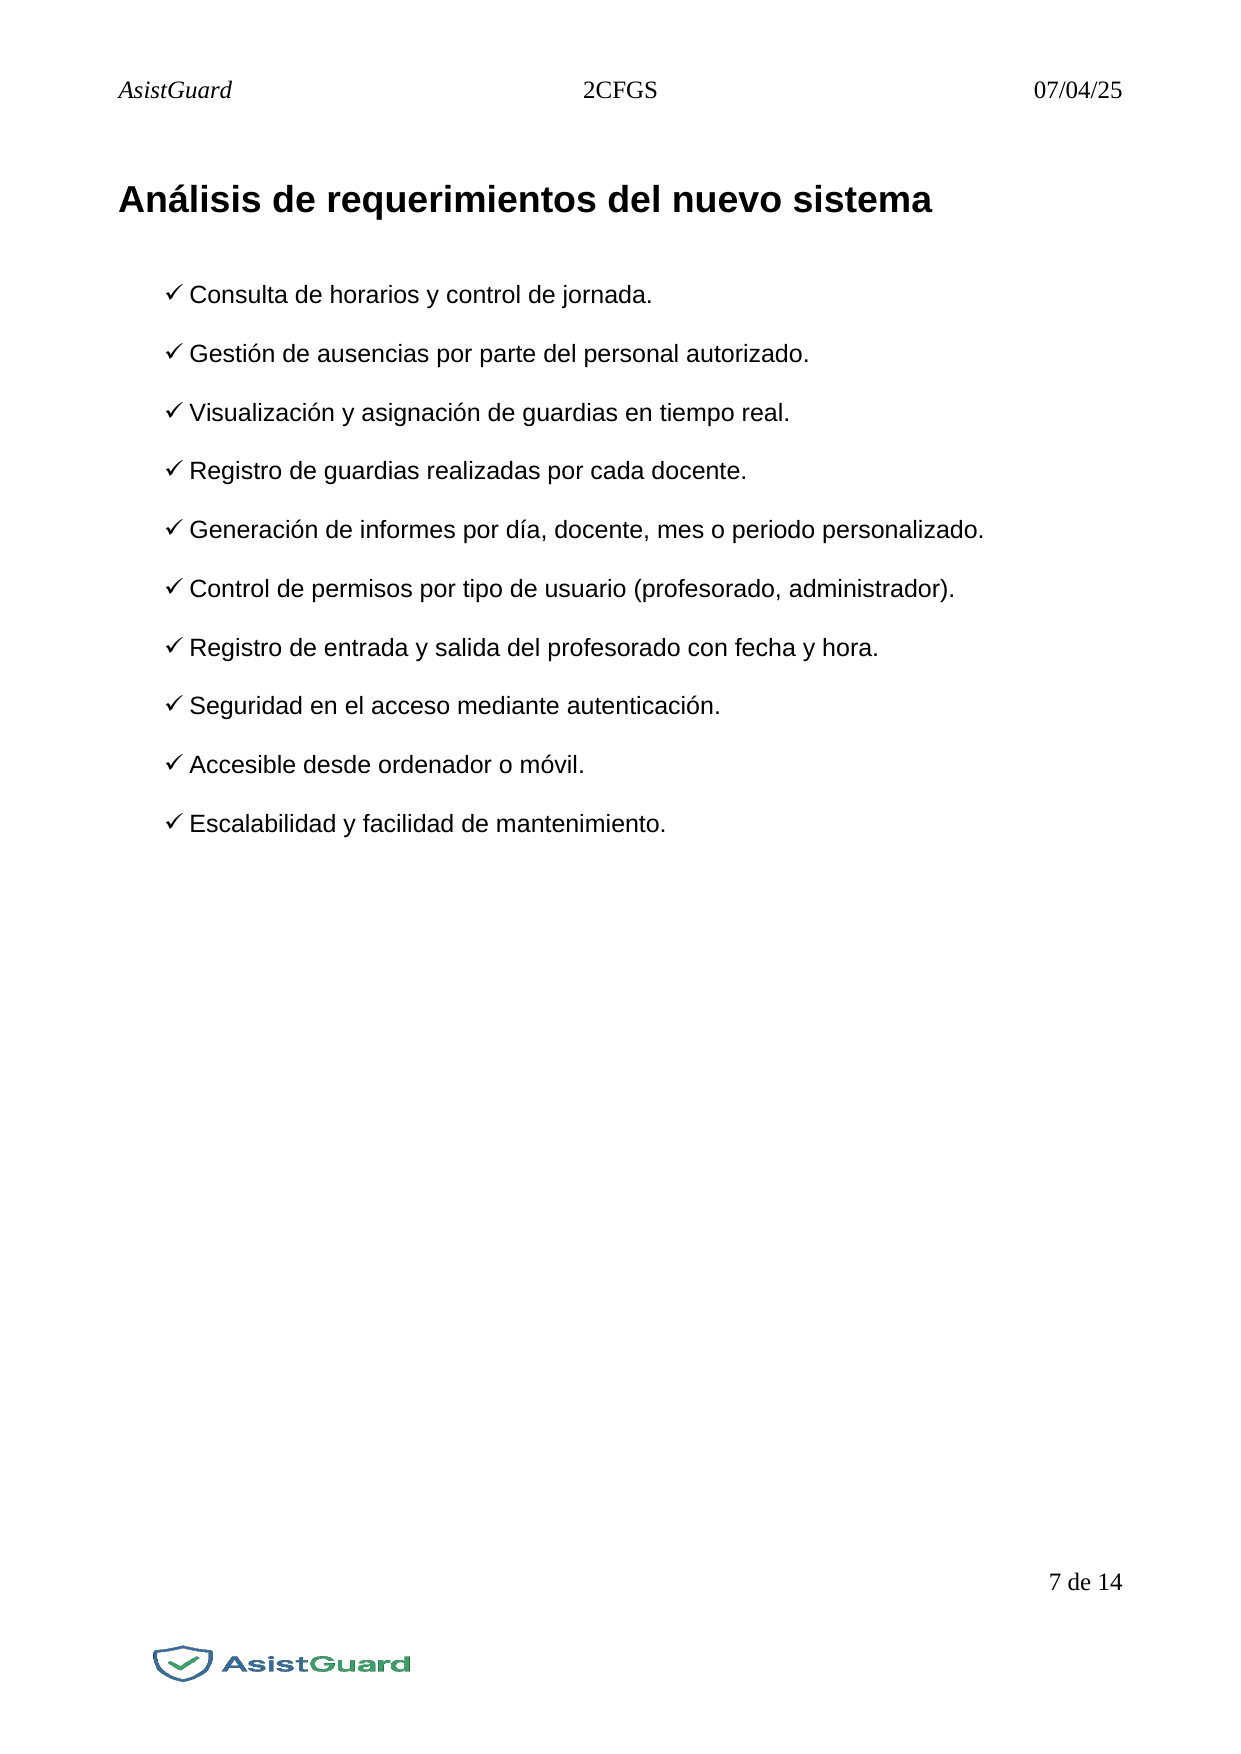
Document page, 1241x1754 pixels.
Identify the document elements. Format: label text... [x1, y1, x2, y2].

text  Visualización y asignación de guardias en tiempo real. [164, 397, 1122, 427]
text  Consulta de horarios y control de jornada. [164, 279, 1122, 310]
subtitle Análisis de requerimientos del nuevo sistema [118, 177, 1122, 221]
text  Escalabilidad y facilidad de mantenimiento. [164, 808, 1122, 839]
text  Seguridad en el acceso mediante autenticación. [164, 691, 1122, 721]
text  Generación de informes por día, docente, mes o periodo personalizado. [164, 514, 1122, 545]
text  Control de permisos por tipo de usuario (profesorado, administrador). [164, 573, 1122, 603]
picture [118, 1578, 443, 1754]
text  Registro de guardias realizadas por cada docente. [164, 456, 1122, 486]
text  Accesible desde ordenador o móvil. [164, 749, 1122, 780]
text  Registro de entrada y salida del profesorado con fecha y hora. [164, 632, 1122, 662]
text  Gestión de ausencias por parte del personal autorizado. [164, 338, 1122, 368]
